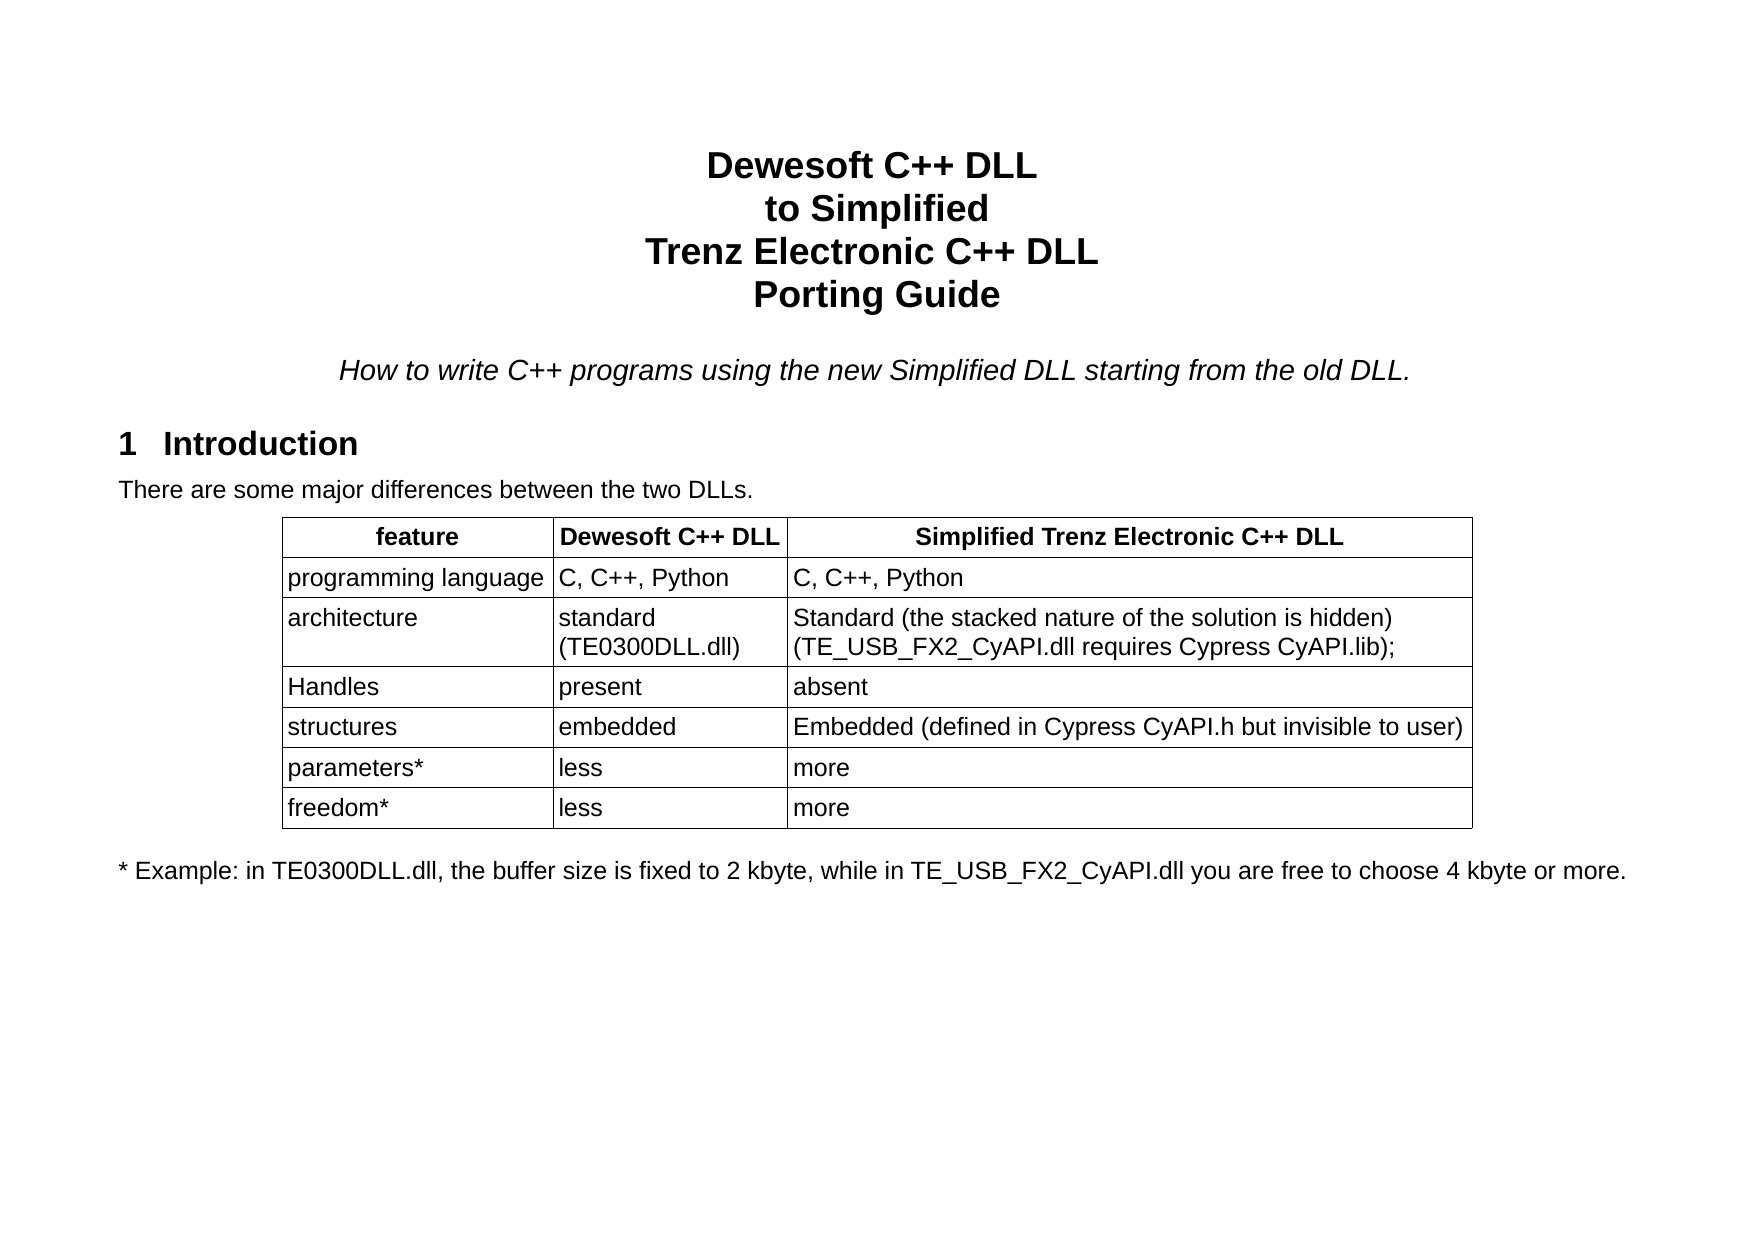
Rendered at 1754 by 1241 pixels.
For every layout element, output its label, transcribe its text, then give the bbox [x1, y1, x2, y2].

table_cell Standard (the stacked nature of the solution is hidden) (TE_USB_FX2_CyAPI.dll requires Cypress CyAPI.lib); [788, 598, 1472, 666]
table_header Simplified Trenz Electronic C++ DLL [788, 518, 1472, 557]
subtitle How to write C++ programs using the new Simplified DLL starting from the old DLL. [118, 353, 1636, 387]
table_cell standard (TE0300DLL.dll) [554, 598, 787, 666]
table_cell less [554, 748, 787, 787]
table_cell Handles [283, 667, 553, 707]
subtitle Introduction [118, 424, 1636, 463]
table_cell more [788, 748, 1472, 787]
table_cell programming language [283, 558, 553, 597]
text There are some major differences between the two DLLs. [118, 475, 1636, 504]
table_cell C, C++, Python [554, 558, 787, 597]
text * Example: in TE0300DLL.dll, the buffer size is fixed to 2 kbyte, while in TE_USB_FX2_CyAPI.dll you are free to choose 4 kbyte or more. [118, 856, 1636, 885]
table_cell embedded [554, 708, 787, 747]
table_cell parameters* [283, 748, 553, 787]
table_cell architecture [283, 598, 553, 666]
table_cell more [788, 788, 1472, 827]
table_cell present [554, 667, 787, 707]
table_cell freedom* [283, 788, 553, 827]
table_cell structures [283, 708, 553, 747]
table_cell less [554, 788, 787, 827]
table_cell absent [788, 667, 1472, 707]
table_cell Embedded (defined in Cypress CyAPI.h but invisible to user) [788, 708, 1472, 747]
table_header feature [283, 518, 553, 557]
table_header Dewesoft C++ DLL [554, 518, 787, 557]
table_cell C, C++, Python [788, 558, 1472, 597]
title Dewesoft C++ DLL to Simplified Trenz Electronic C++ DLL Porting Guide [118, 143, 1636, 316]
